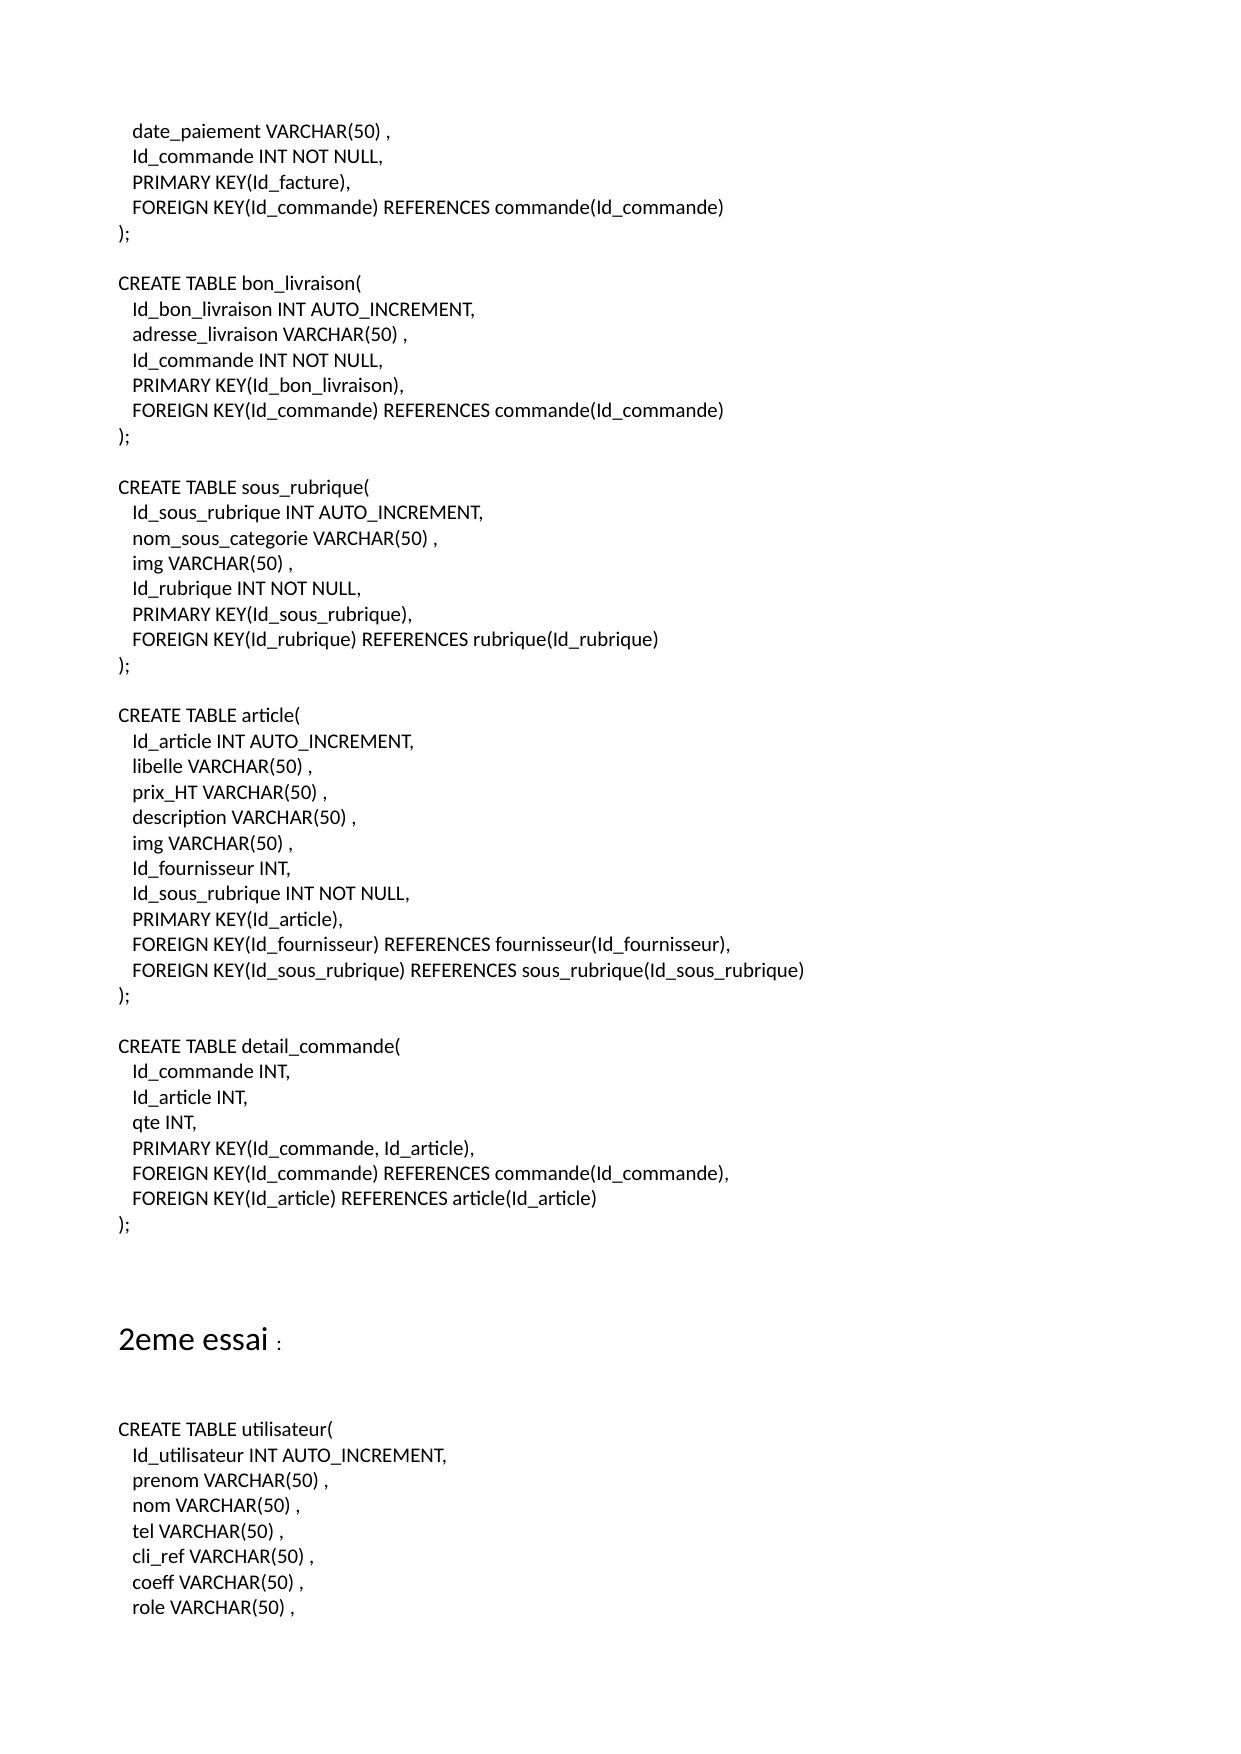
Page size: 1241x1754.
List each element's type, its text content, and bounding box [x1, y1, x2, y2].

text Id_fournisseur INT, [118, 855, 1122, 881]
text prix_HT VARCHAR(50) , [118, 779, 1122, 804]
text adresse_livraison VARCHAR(50) , [118, 321, 1122, 347]
text PRIMARY KEY(Id_article), [118, 906, 1122, 931]
text description VARCHAR(50) , [118, 804, 1122, 830]
text img VARCHAR(50) , [118, 830, 1122, 855]
text Id_commande INT NOT NULL, [118, 347, 1122, 372]
text Id_article INT, [118, 1084, 1122, 1109]
text CREATE TABLE sous_rubrique( [118, 474, 1122, 499]
text ); [118, 1211, 1122, 1236]
text PRIMARY KEY(Id_facture), [118, 169, 1122, 194]
text CREATE TABLE utilisateur( [118, 1416, 1122, 1442]
text coeff VARCHAR(50) , [118, 1569, 1122, 1594]
text PRIMARY KEY(Id_bon_livraison), [118, 372, 1122, 398]
text PRIMARY KEY(Id_sous_rubrique), [118, 601, 1122, 626]
text date_paiement VARCHAR(50) , [118, 118, 1122, 143]
text nom_sous_categorie VARCHAR(50) , [118, 525, 1122, 550]
text Id_utilisateur INT AUTO_INCREMENT, [118, 1442, 1122, 1467]
text ); [118, 423, 1122, 448]
text nom VARCHAR(50) , [118, 1493, 1122, 1518]
text libelle VARCHAR(50) , [118, 753, 1122, 779]
text CREATE TABLE article( [118, 703, 1122, 728]
text 2eme essai : [118, 1318, 1122, 1359]
text qte INT, [118, 1109, 1122, 1135]
text Id_rubrique INT NOT NULL, [118, 576, 1122, 601]
text FOREIGN KEY(Id_sous_rubrique) REFERENCES sous_rubrique(Id_sous_rubrique) [118, 957, 1122, 982]
text PRIMARY KEY(Id_commande, Id_article), [118, 1135, 1122, 1160]
text tel VARCHAR(50) , [118, 1518, 1122, 1543]
text prenom VARCHAR(50) , [118, 1467, 1122, 1493]
text FOREIGN KEY(Id_commande) REFERENCES commande(Id_commande), [118, 1160, 1122, 1186]
text Id_bon_livraison INT AUTO_INCREMENT, [118, 296, 1122, 321]
text ); [118, 982, 1122, 1008]
text img VARCHAR(50) , [118, 550, 1122, 576]
text Id_commande INT NOT NULL, [118, 143, 1122, 169]
text Id_sous_rubrique INT AUTO_INCREMENT, [118, 499, 1122, 525]
text FOREIGN KEY(Id_fournisseur) REFERENCES fournisseur(Id_fournisseur), [118, 931, 1122, 957]
text FOREIGN KEY(Id_article) REFERENCES article(Id_article) [118, 1186, 1122, 1211]
text cli_ref VARCHAR(50) , [118, 1543, 1122, 1569]
text CREATE TABLE detail_commande( [118, 1033, 1122, 1058]
text CREATE TABLE bon_livraison( [118, 271, 1122, 296]
text FOREIGN KEY(Id_commande) REFERENCES commande(Id_commande) [118, 194, 1122, 220]
text FOREIGN KEY(Id_rubrique) REFERENCES rubrique(Id_rubrique) [118, 626, 1122, 652]
text ); [118, 220, 1122, 245]
text role VARCHAR(50) , [118, 1594, 1122, 1620]
text Id_article INT AUTO_INCREMENT, [118, 728, 1122, 753]
text Id_commande INT, [118, 1058, 1122, 1084]
text Id_sous_rubrique INT NOT NULL, [118, 881, 1122, 906]
text ); [118, 652, 1122, 677]
text FOREIGN KEY(Id_commande) REFERENCES commande(Id_commande) [118, 398, 1122, 423]
